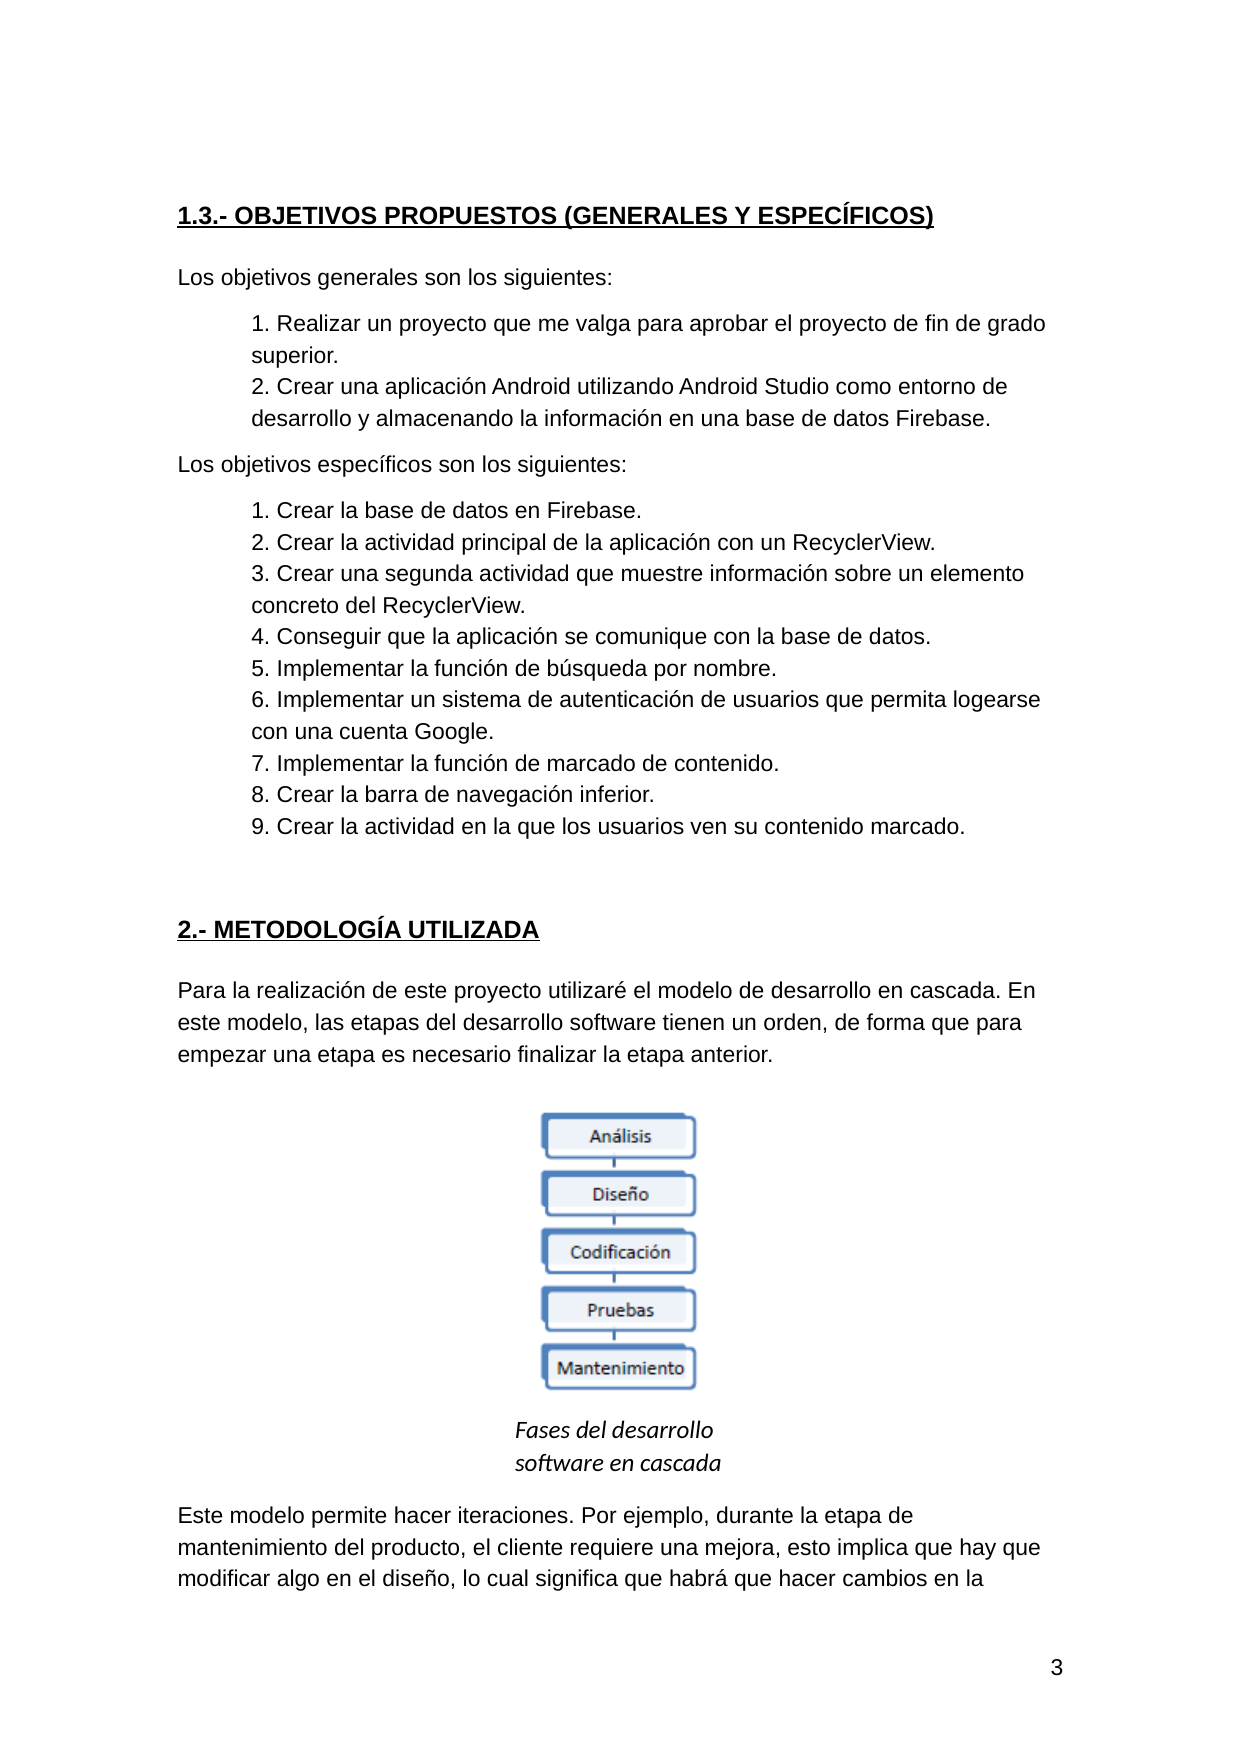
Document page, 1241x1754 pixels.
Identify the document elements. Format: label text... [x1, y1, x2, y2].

text Este modelo permite hacer iteraciones. Por ejemplo, durante la etapa de mantenimiento del producto, el cliente requiere una mejora, esto implica que hay que modificar algo en el diseño, lo cual significa que habrá que hacer cambios en la [177, 1502, 1063, 1591]
text 1. Crear la base de datos en Firebase. 2. Crear la actividad principal de la aplicación con un RecyclerView. 3. Crear una segunda actividad que muestre información sobre un elemento concreto del RecyclerView. 4. Conseguir que la aplicación se comunique con la base de datos. 5. Implementar la función de búsqueda por nombre. 6. Implementar un sistema de autenticación de usuarios que permita logearse con una cuenta Google. 7. Implementar la función de marcado de contenido. 8. Crear la barra de navegación inferior. 9. Crear la actividad en la que los usuarios ven su contenido marcado. [177, 497, 1063, 839]
text Fases del desarrollo software en cascada [515, 1406, 726, 1477]
text Los objetivos generales son los siguientes: [177, 232, 1063, 290]
subtitle 2.- METODOLOGÍA UTILIZADA [177, 915, 1063, 975]
text Los objetivos específicos son los siguientes: [177, 451, 1063, 477]
text 1. Realizar un proyecto que me valga para aprobar el proyecto de fin de grado superior. 2. Crear una aplicación Android utilizando Android Studio como entorno de desarrollo y almacenando la información en una base de datos Firebase. [177, 310, 1063, 431]
subtitle 1.3.- OBJETIVOS PROPUESTOS (GENERALES Y ESPECÍFICOS) [177, 201, 1063, 230]
picture [514, 1099, 726, 1406]
text Para la realización de este proyecto utilizaré el modelo de desarrollo en cascada. En este modelo, las etapas del desarrollo software tienen un orden, de forma que para empezar una etapa es necesario finalizar la etapa anterior. [177, 977, 1063, 1067]
